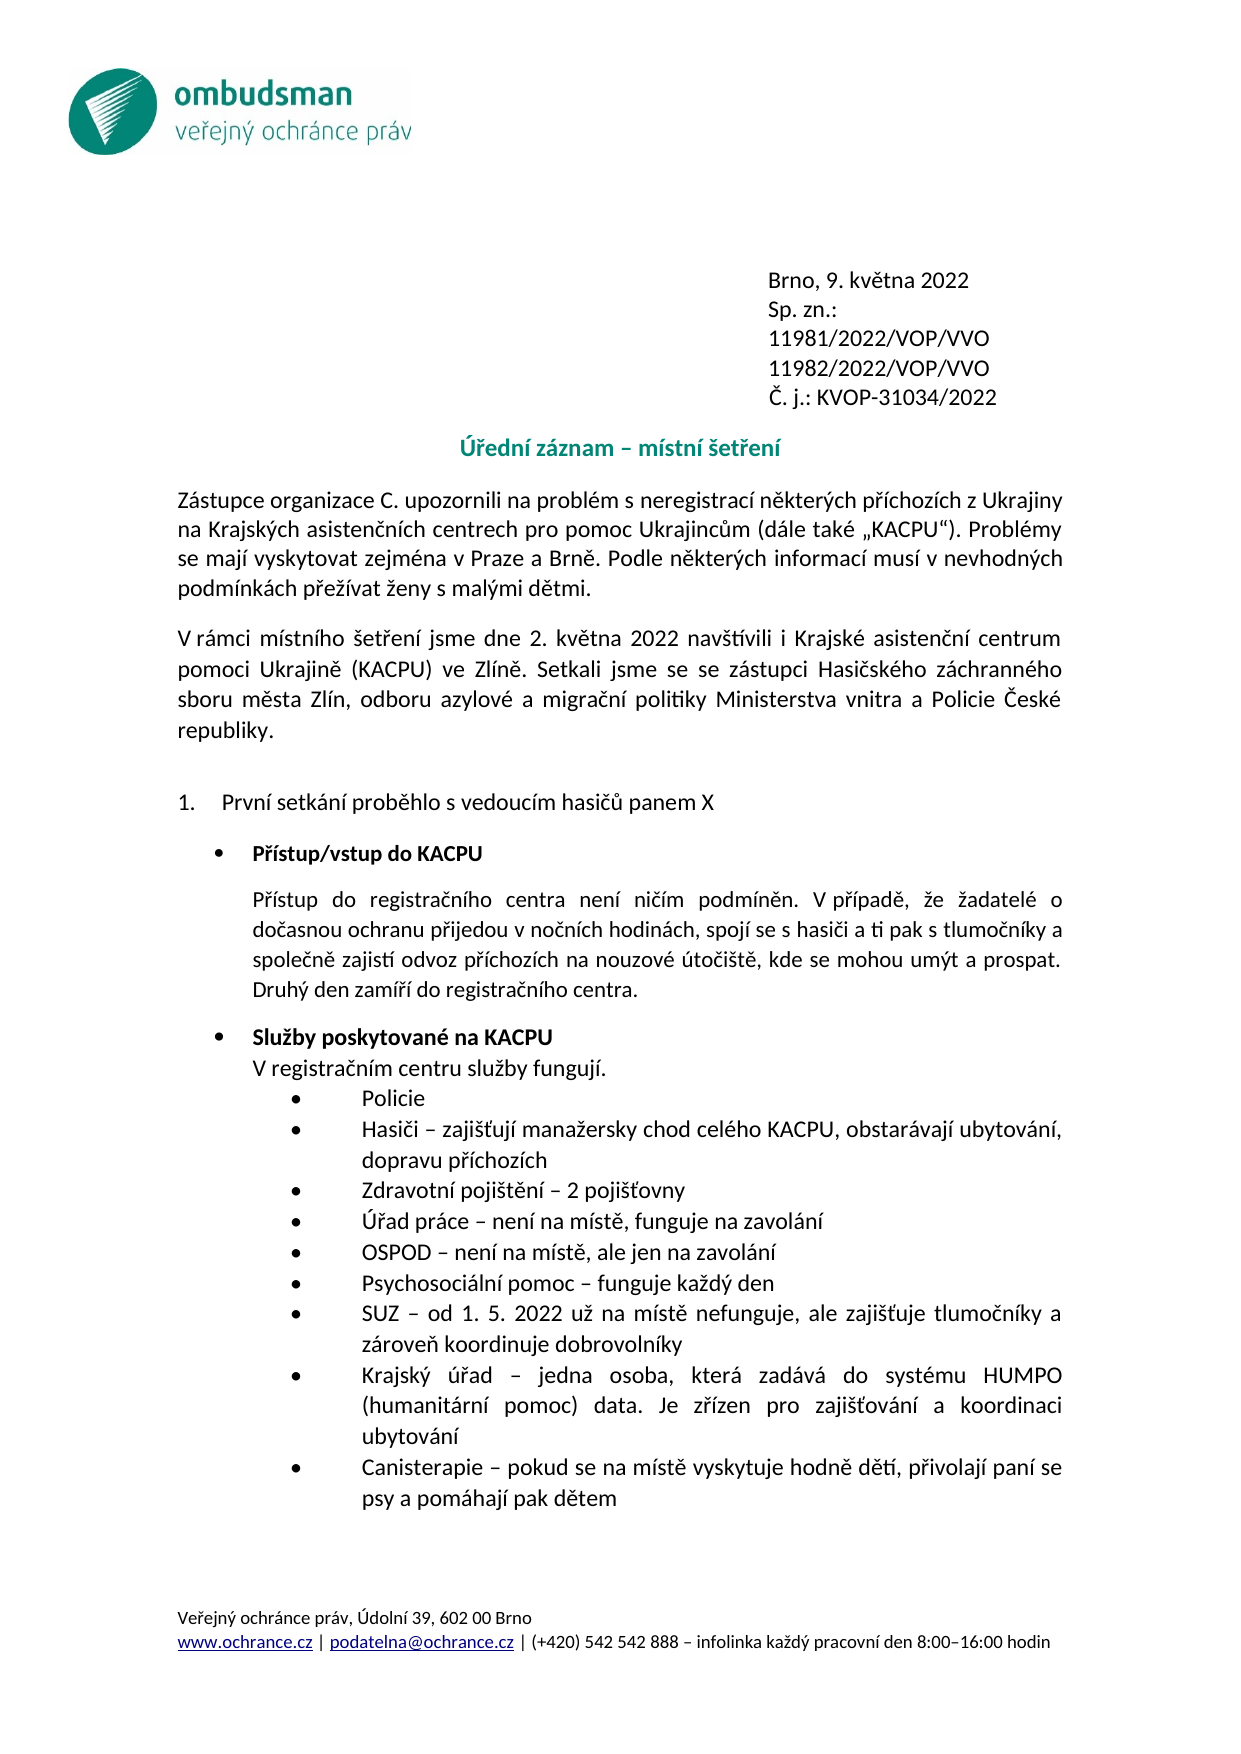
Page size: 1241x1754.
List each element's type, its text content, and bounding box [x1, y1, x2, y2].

list Policie [290, 1083, 1063, 1113]
list Psychosociální pomoc – funguje každý den [290, 1268, 1063, 1297]
list Úřad práce – není na místě, funguje na zavolání [290, 1206, 1063, 1236]
text V registračním centru služby fungují. [252, 1053, 1063, 1082]
text Přístup do registračního centra není ničím podmíněn. V případě, že žadatelé o dočasnou ochranu přijedou v nočních hodinách, spojí se s hasiči a ti pak s tlumočníky a společně zajistí odvoz příchozích na nouzové útočiště, kde se mohou umýt a prospat. Druhý den zamíří do registračního centra. [252, 886, 1063, 1003]
text V rámci místního šetření jsme dne 2. května 2022 navštívili i Krajské asistenční centrum pomoci Ukrajině (KACPU) ve Zlíně. Setkali jsme se se zástupci Hasičského záchranného sboru města Zlín, odboru azylové a migrační politiky Ministerstva vnitra a Policie České republiky. [177, 623, 1063, 744]
subtitle Úřední záznam – místní šetření [177, 432, 1063, 463]
text Sp. zn.: 11981/2022/VOP/VVO [768, 294, 1063, 353]
list Krajský úřad – jedna osoba, která zadává do systému HUMPO (humanitární pomoc) data. Je zřízen pro zajišťování a koordinaci ubytování [290, 1360, 1063, 1451]
list Hasiči – zajišťují manažersky chod celého KACPU, obstarávají ubytování, dopravu příchozích [290, 1114, 1063, 1174]
list Zdravotní pojištění – 2 pojišťovny [290, 1176, 1063, 1205]
list Služby poskytované na KACPU [215, 1022, 1063, 1051]
list Přístup/vstup do KACPU [215, 839, 1063, 867]
text Zástupce organizace C. upozornili na problém s neregistrací některých příchozích z Ukrajiny na Krajských asistenčních centrech pro pomoc Ukrajincům (dále také „KACPU“). Problémy se mají vyskytovat zejména v Praze a Brně. Podle některých informací musí v nevhodných podmínkách přežívat ženy s malými dětmi. [177, 485, 1063, 602]
text 11982/2022/VOP/VVO [768, 353, 1063, 382]
list První setkání proběhlo s vedoucím hasičů panem X [177, 787, 1063, 817]
list Canisterapie – pokud se na místě vyskytuje hodně dětí, přivolají paní se psy a pomáhají pak dětem [290, 1452, 1063, 1512]
list OSPOD – není na místě, ale jen na zavolání [290, 1237, 1063, 1266]
text Brno, 9. května 2022 [768, 265, 1063, 294]
text Č. j.: KVOP-31034/2022 [739, 382, 1063, 411]
list SUZ – od 1. 5. 2022 už na místě nefunguje, ale zajišťuje tlumočníky a zároveň koordinuje dobrovolníky [290, 1298, 1063, 1358]
